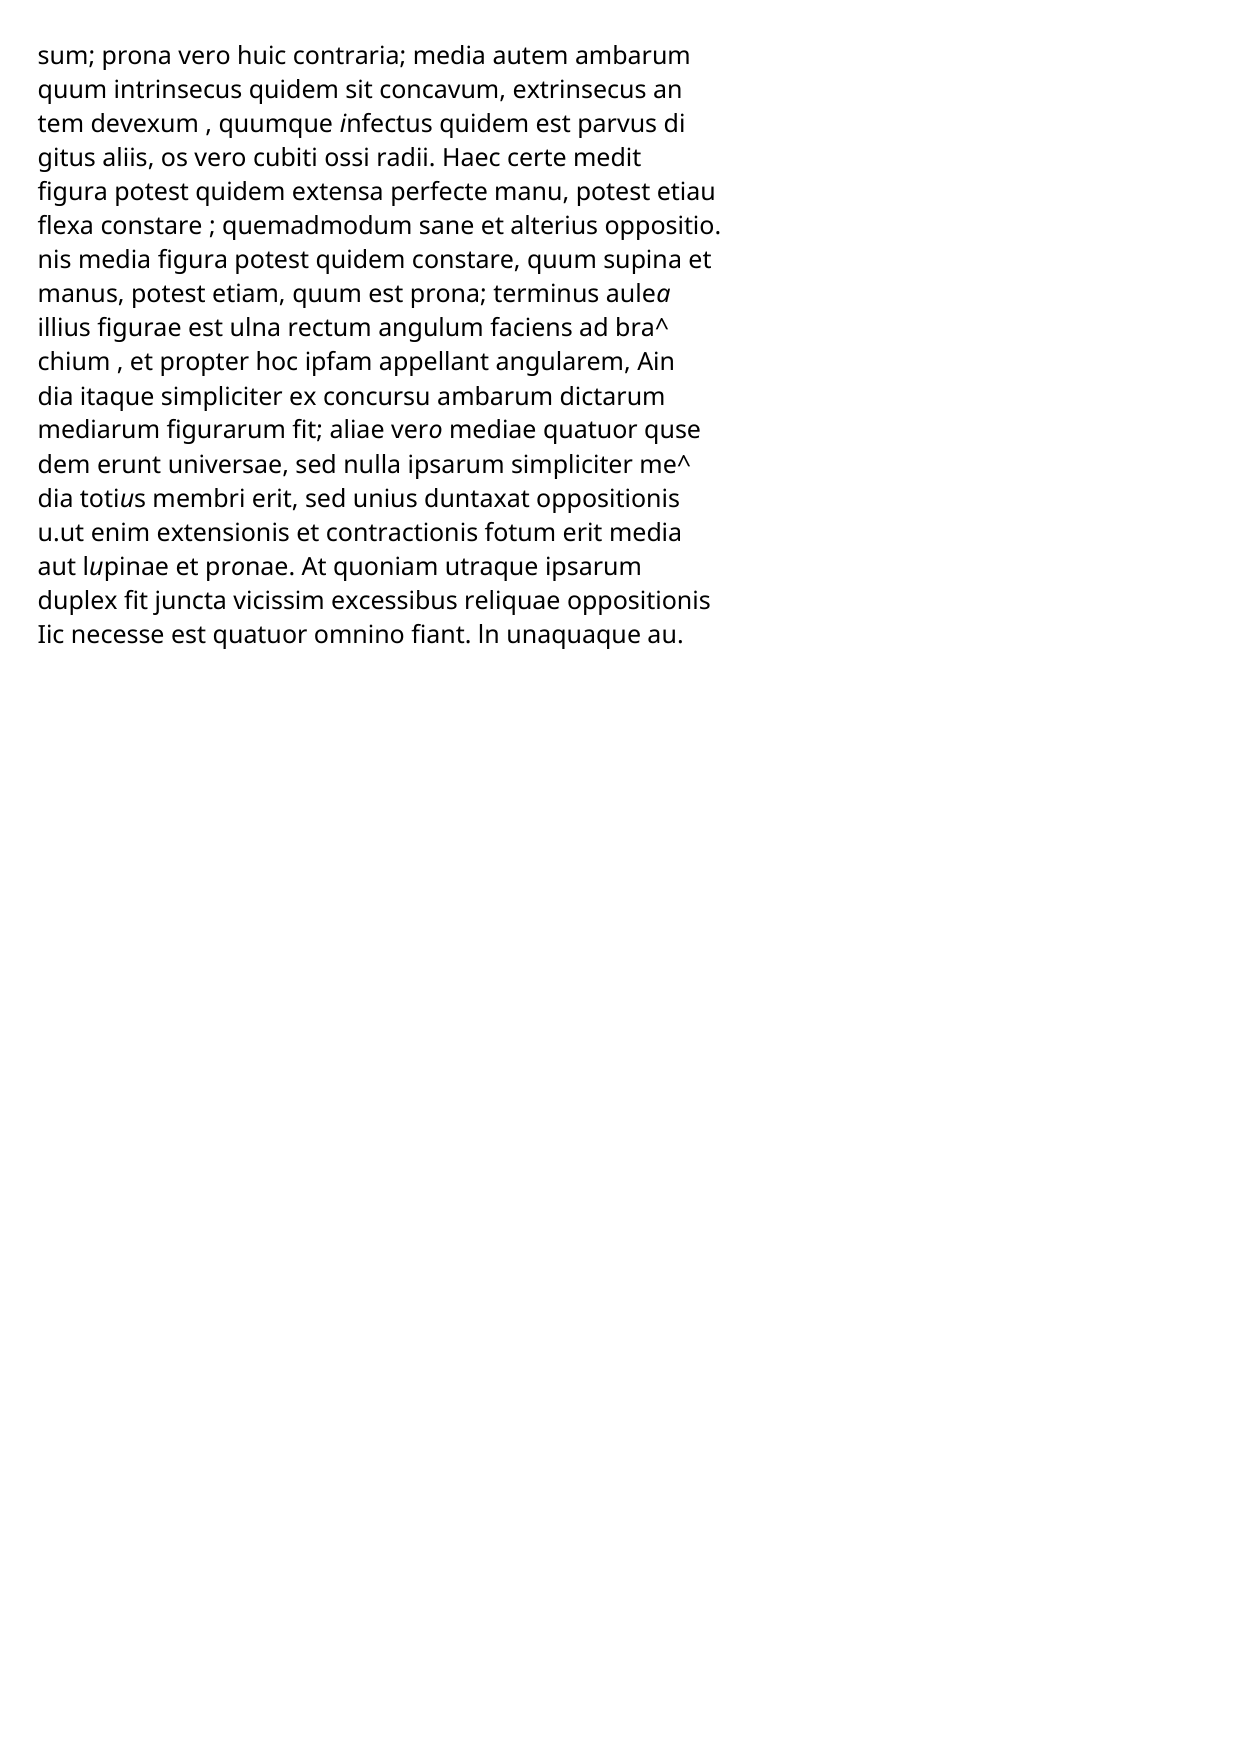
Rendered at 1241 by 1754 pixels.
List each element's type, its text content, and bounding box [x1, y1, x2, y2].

text sum; prona vero huic contraria; media autem ambarum quum intrinsecus quidem sit concavum, extrinsecus an tem devexum , quumque infectus quidem est parvus di gitus aliis, os vero cubiti ossi radii. Haec certe medit figura potest quidem extensa perfecte manu, potest etiau flexa constare ; quemadmodum sane et alterius oppositio. nis media figura potest quidem constare, quum supina et manus, potest etiam, quum est prona; terminus aulea illius figurae est ulna rectum angulum faciens ad bra^ chium , et propter hoc ipfam appellant angularem, Ain dia itaque simpliciter ex concursu ambarum dictarum mediarum figurarum fit; aliae vero mediae quatuor quse dem erunt universae, sed nulla ipsarum simpliciter me^ dia totius membri erit, sed unius duntaxat oppositionis u.ut enim extensionis et contractionis fotum erit media aut lupinae et pronae. At quoniam utraque ipsarum duplex fit juncta vicissim excessibus reliquae oppositionis Iic necesse est quatuor omnino fiant. ln unaquaque au. [37, 37, 1203, 651]
